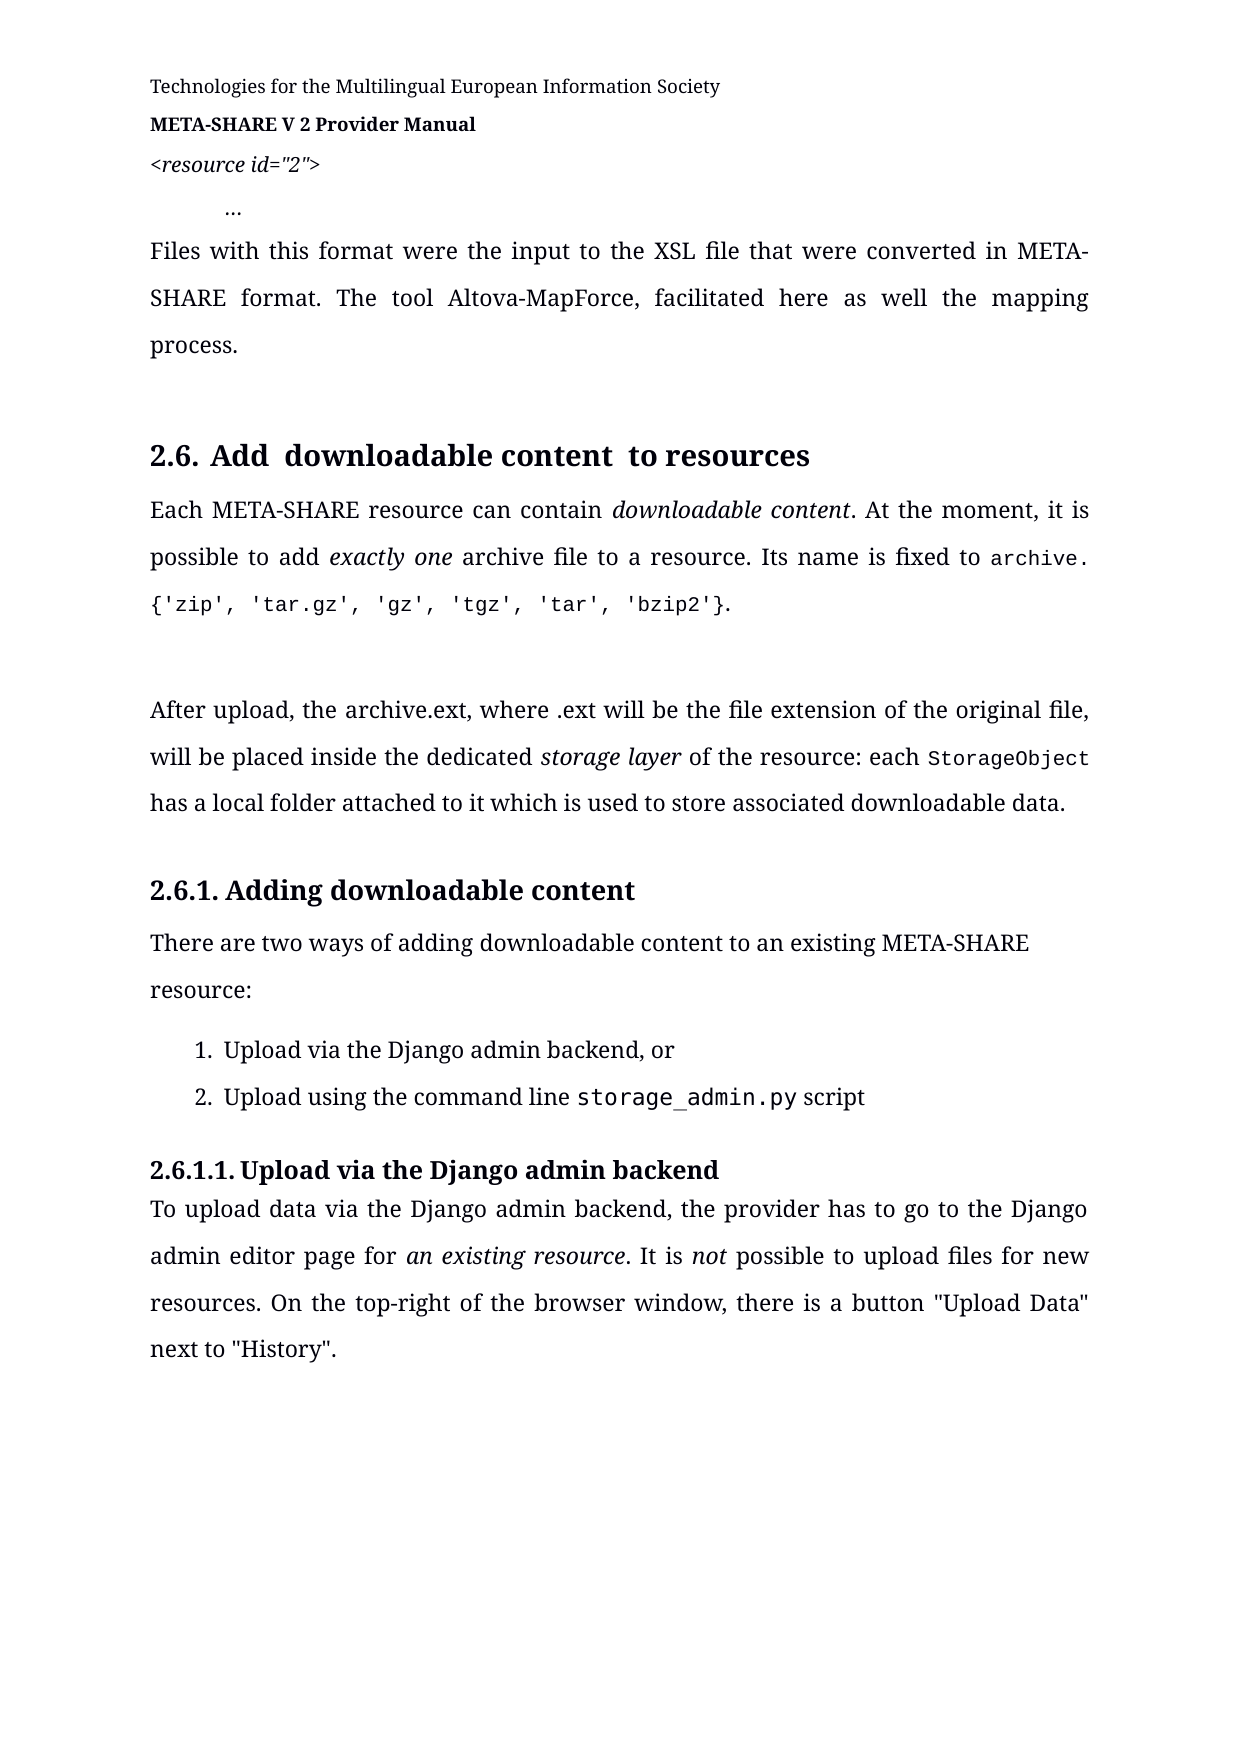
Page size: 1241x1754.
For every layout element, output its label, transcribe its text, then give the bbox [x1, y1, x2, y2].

subtitle Adding downloadable content [150, 872, 1090, 909]
text <resource id="2"> [150, 150, 1090, 178]
subtitle Add downloadable content to resources [150, 435, 1090, 475]
text After upload, the archive.ext, where .ext will be the file extension of the original file, will be placed inside the dedicated storage layer of the resource: each StorageObject has a local folder attached to it which is used to store associated downloadable data. [150, 694, 1090, 819]
text … [150, 193, 1090, 221]
text There are two ways of adding downloadable content to an existing META-SHARE resource: [150, 927, 1090, 1006]
subtitle Upload via the Django admin backend [150, 1152, 1090, 1186]
text Each META-SHARE resource can contain downloadable content. At the moment, it is possible to add exactly one archive file to a resource. Its name is fixed to archive.{'zip', 'tar.gz', 'gz', 'tgz', 'tar', 'bzip2'}. [150, 494, 1090, 619]
list Upload using the command line storage_admin.py script [194, 1081, 1090, 1112]
text To upload data via the Django admin backend, the provider has to go to the Django admin editor page for an existing resource. It is not possible to upload files for new resources. On the top-right of the browser window, there is a button "Upload Data" next to "History". [150, 1193, 1090, 1364]
text Files with this format were the input to the XSL file that were converted in META-SHARE format. The tool Altova-MapForce, facilitated here as well the mapping process. [150, 235, 1090, 360]
list Upload via the Django admin backend, or [194, 1034, 1090, 1065]
